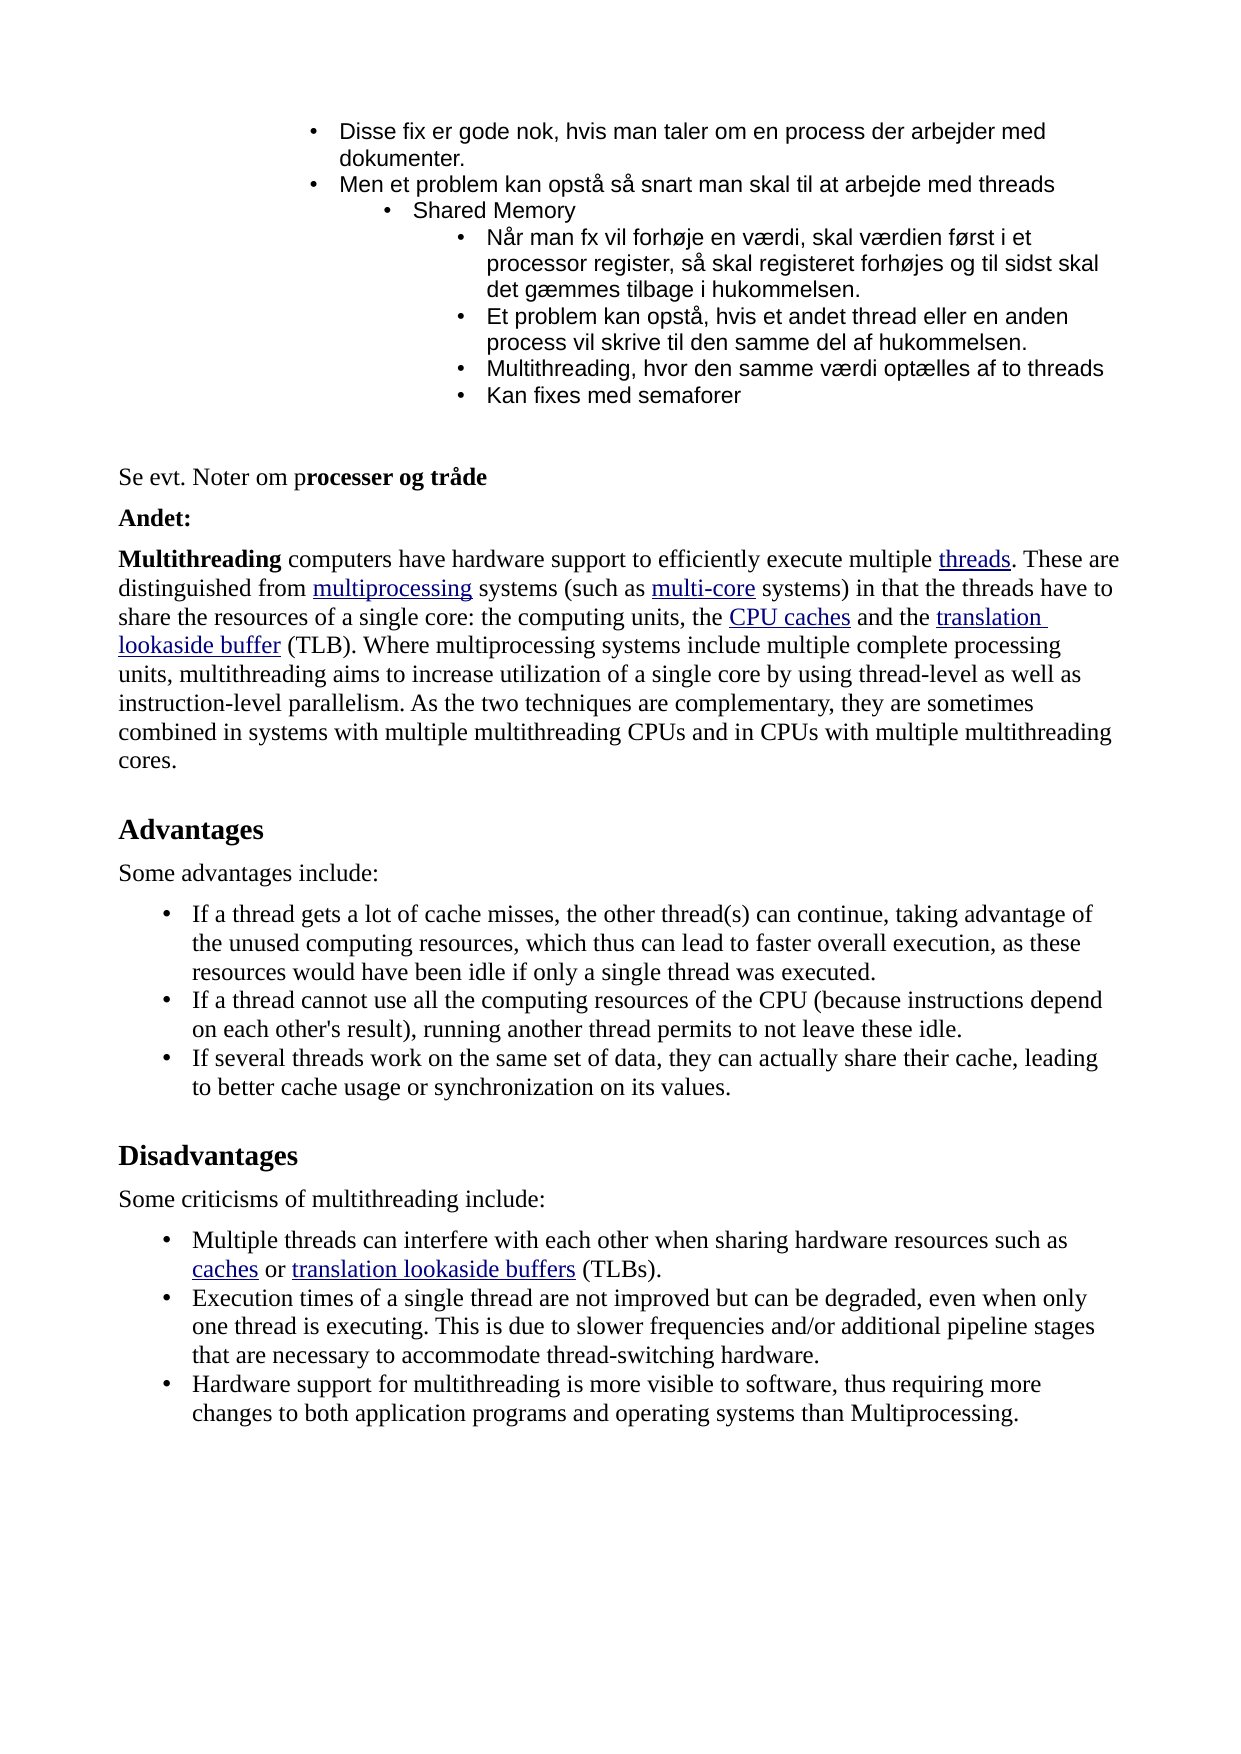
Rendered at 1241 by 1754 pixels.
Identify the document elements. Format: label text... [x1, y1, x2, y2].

subtitle Disadvantages [118, 1138, 1122, 1171]
list If a thread gets a lot of cache misses, the other thread(s) can continue, taking advantage of the unused computing resources, which thus can lead to faster overall execution, as these resources would have been idle if only a single thread was executed. [162, 899, 1122, 985]
text Some criticisms of multithreading include: [118, 1184, 1122, 1213]
text Multithreading computers have hardware support to efficiently execute multiple threads. These are distinguished from multiprocessing systems (such as multi-core systems) in that the threads have to share the resources of a single core: the computing units, the CPU caches and the translation lookaside buffer (TLB). Where multiprocessing systems include multiple complete processing units, multithreading aims to increase utilization of a single core by using thread-level as well as instruction-level parallelism. As the two techniques are complementary, they are sometimes combined in systems with multiple multithreading CPUs and in CPUs with multiple multithreading cores. [118, 544, 1122, 774]
text Some advantages include: [118, 858, 1122, 887]
list Multiple threads can interfere with each other when sharing hardware resources such as caches or translation lookaside buffers (TLBs). [162, 1225, 1122, 1283]
list Men et problem kan opstå så snart man skal til at arbejde med threads [309, 171, 1122, 197]
list If a thread cannot use all the computing resources of the CPU (because instructions depend on each other's result), running another thread permits to not leave these idle. [162, 985, 1122, 1043]
list Hardware support for multithreading is more visible to software, thus requiring more changes to both application programs and operating systems than Multiprocessing. [162, 1369, 1122, 1426]
list If several threads work on the same set of data, they can actually share their cache, leading to better cache usage or synchronization on its values. [162, 1043, 1122, 1100]
list Execution times of a single thread are not improved but can be degraded, even when only one thread is executing. This is due to slower frequencies and/or additional pipeline stages that are necessary to accommodate thread-switching hardware. [162, 1283, 1122, 1369]
subtitle Advantages [118, 812, 1122, 845]
list Et problem kan opstå, hvis et andet thread eller en anden process vil skrive til den samme del af hukommelsen. [457, 303, 1122, 355]
list Kan fixes med semaforer [457, 382, 1122, 408]
list Multithreading, hvor den samme værdi optælles af to threads [457, 355, 1122, 382]
list Disse fix er gode nok, hvis man taler om en process der arbejder med dokumenter. [309, 118, 1122, 171]
text Se evt. Noter om processer og tråde [118, 462, 1122, 491]
list Shared Memory [383, 197, 1122, 223]
list Når man fx vil forhøje en værdi, skal værdien først i et processor register, så skal registeret forhøjes og til sidst skal det gæmmes tilbage i hukommelsen. [457, 223, 1122, 303]
text Andet: [118, 503, 1122, 532]
